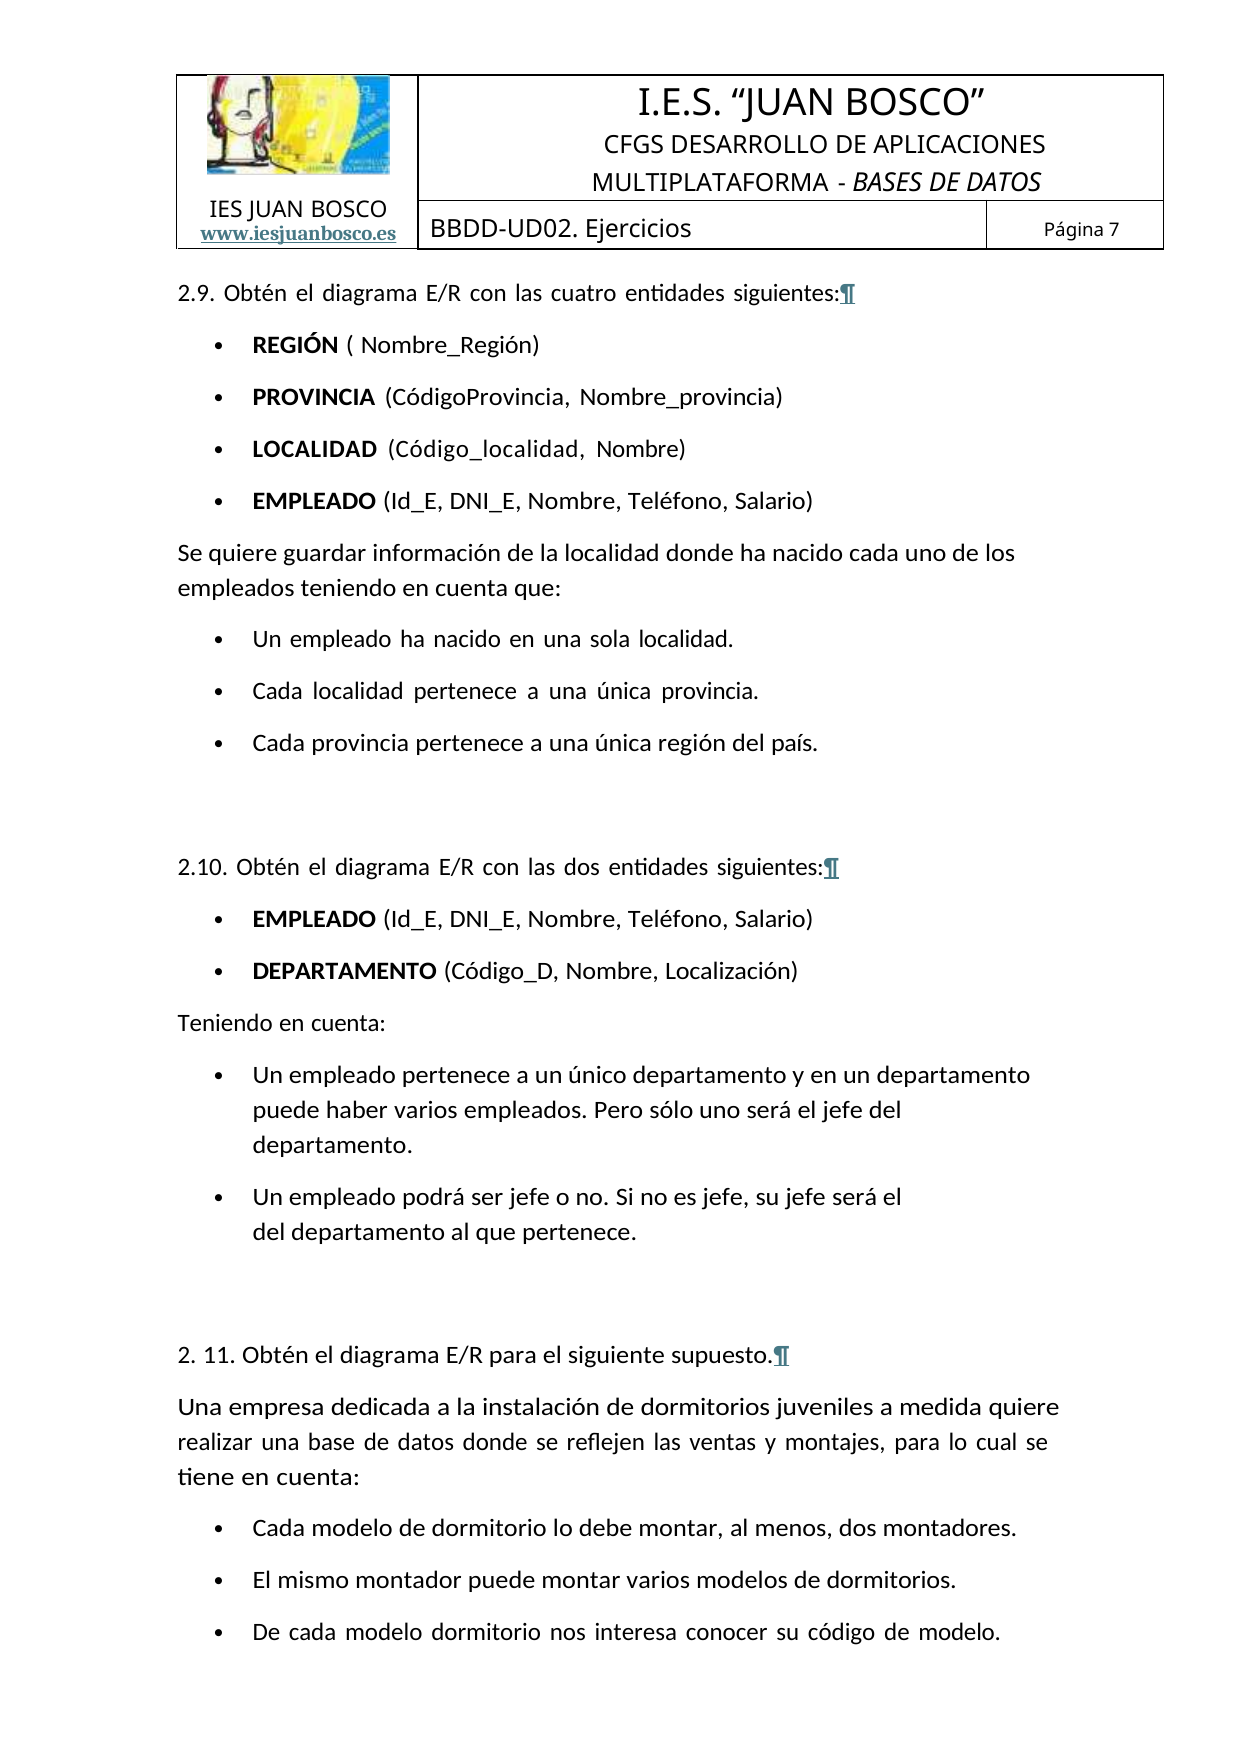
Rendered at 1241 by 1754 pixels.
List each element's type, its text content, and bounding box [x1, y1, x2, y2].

list EMPLEADO (Id_E, DNI_E, Nombre, Teléfono, Salario) [215, 485, 1176, 515]
list REGIÓN ( Nombre_Región) [215, 329, 1176, 359]
list Cada provincia pertenece a una única región del país. [215, 727, 1176, 758]
list Un empleado ha nacido en una sola localidad. [215, 623, 1176, 654]
list EMPLEADO (Id_E, DNI_E, Nombre, Teléfono, Salario) [215, 903, 1176, 934]
text 2.9. Obtén el diagrama E/R con las cuatro entidades siguientes:¶ [177, 277, 1176, 307]
list El mismo montador puede montar varios modelos de dormitorios. [215, 1564, 1176, 1595]
text Una empresa dedicada a la instalación de dormitorios juveniles a medida quiere realizar una base de datos donde se reflejen las ventas y montajes, para lo cual se tiene en cuenta: [177, 1391, 1073, 1491]
list De cada modelo dormitorio nos interesa conocer su código de modelo. [215, 1616, 1176, 1647]
list 11. Obtén el diagrama E/R para el siguiente supuesto.¶ [177, 1339, 1176, 1369]
text Se quiere guardar información de la localidad donde ha nacido cada uno de los empleados teniendo en cuenta que: [177, 537, 1073, 602]
list LOCALIDAD (Código_localidad, Nombre) [215, 433, 1176, 463]
list Un empleado pertenece a un único departamento y en un departamento puede haber varios empleados. Pero sólo uno será el jefe del departamento. [215, 1059, 1067, 1160]
list DEPARTAMENTO (Código_D, Nombre, Localización) [215, 955, 1176, 986]
text Teniendo en cuenta: [177, 1007, 1176, 1038]
list Cada modelo de dormitorio lo debe montar, al menos, dos montadores. [215, 1512, 1176, 1543]
list Cada localidad pertenece a una única provincia. [215, 676, 1176, 706]
list Un empleado podrá ser jefe o no. Si no es jefe, su jefe será el del departamento al que pertenece. [215, 1181, 936, 1246]
list PROVINCIA (CódigoProvincia, Nombre_provincia) [215, 381, 1176, 411]
text 2.10. Obtén el diagrama E/R con las dos entidades siguientes:¶ [177, 851, 1176, 881]
picture [207, 75, 390, 176]
